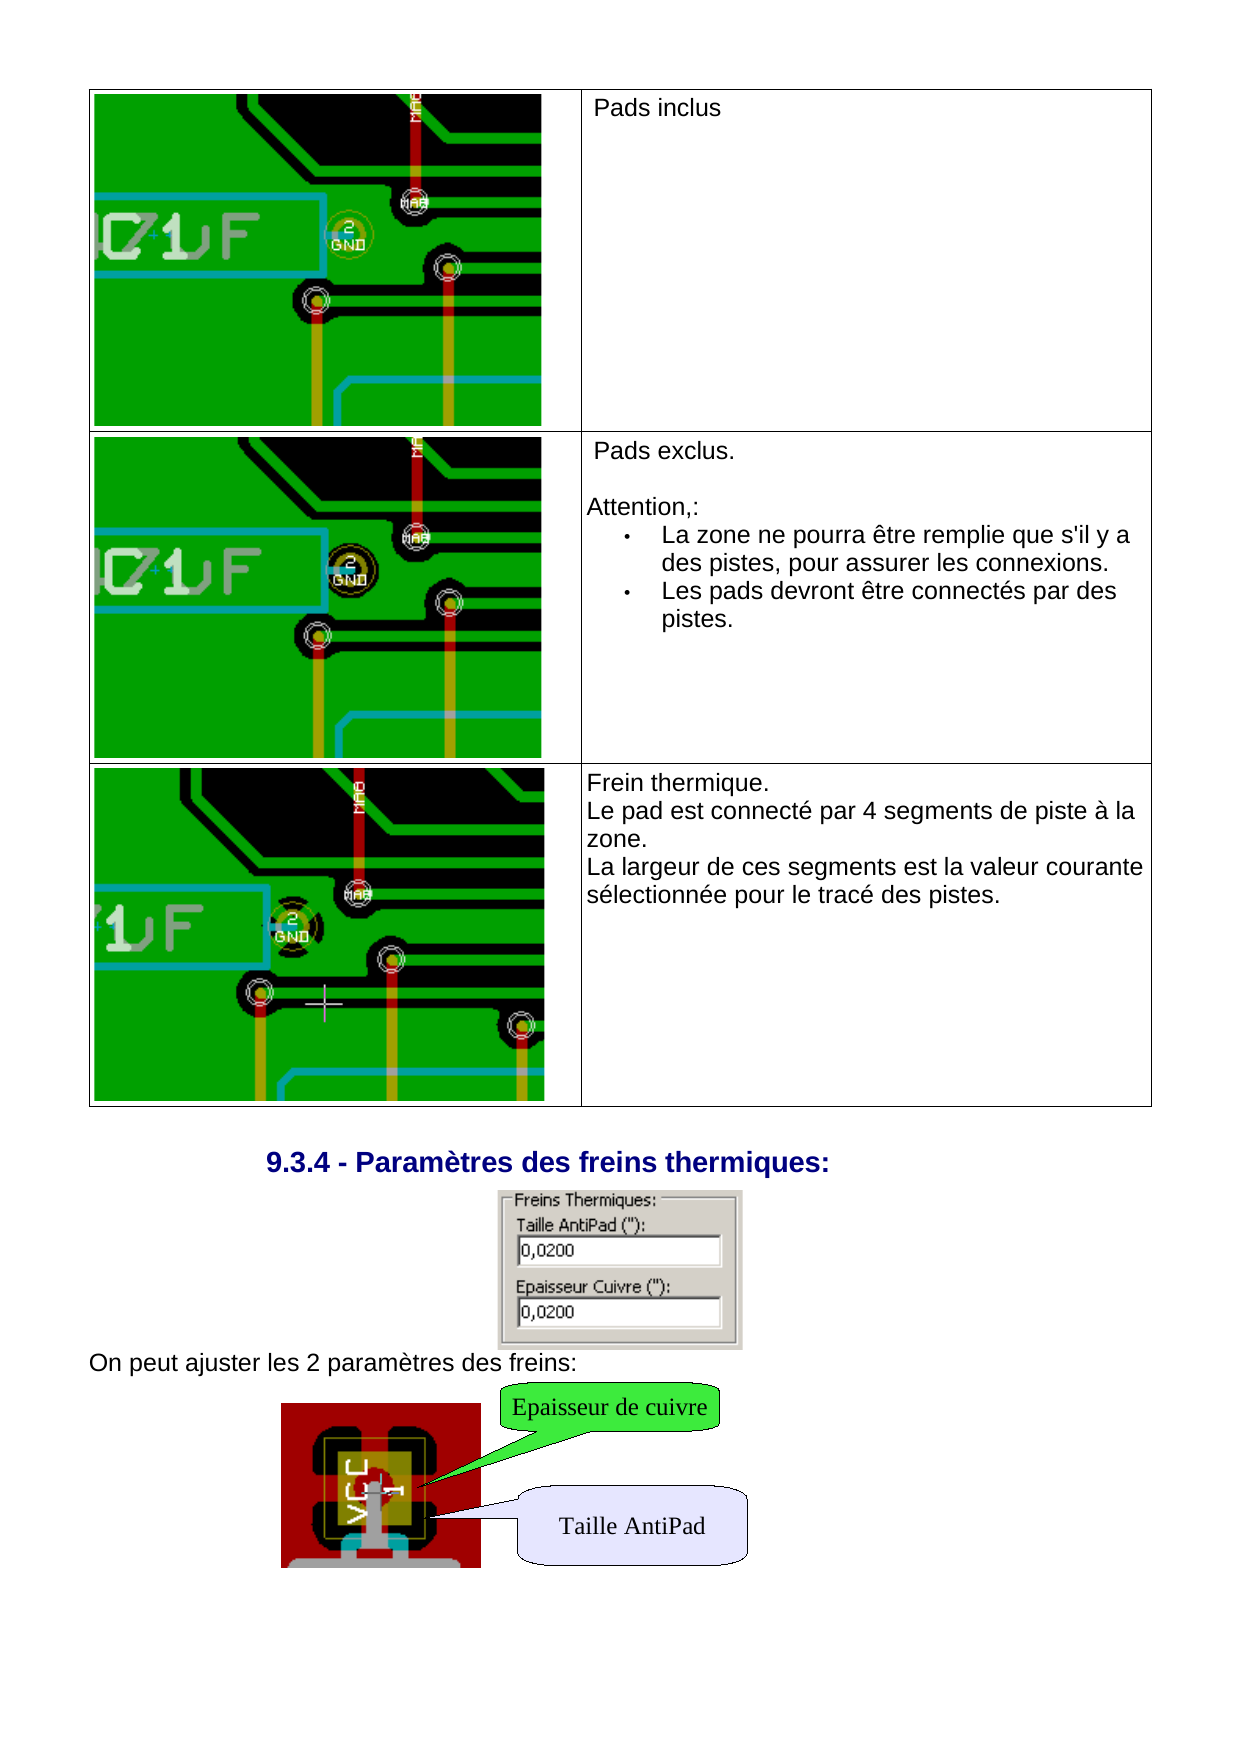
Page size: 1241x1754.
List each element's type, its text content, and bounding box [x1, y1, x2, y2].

table_header Pads inclus [582, 90, 1151, 431]
table_header [90, 90, 581, 431]
picture [94, 768, 545, 1101]
subtitle Paramètres des freins thermiques: [207, 1146, 1152, 1178]
picture [94, 94, 542, 426]
table_cell Frein thermique. Le pad est connecté par 4 segments de piste à la zone. La largeur de ces segments est la valeur courante sélectionnée pour le tracé des pistes. [582, 764, 1151, 1106]
picture [497, 1190, 743, 1350]
text On peut ajuster les 2 paramètres des freins: [88, 1349, 1152, 1377]
picture [281, 1403, 481, 1568]
table_cell [90, 432, 581, 763]
table_cell [90, 764, 581, 1106]
picture [94, 437, 542, 758]
table_cell Pads exclus. Attention,: La zone ne pourra être remplie que s'il y a des pistes, pour assurer les connexions. Les pads devront être connectés par des pistes. [582, 432, 1151, 763]
